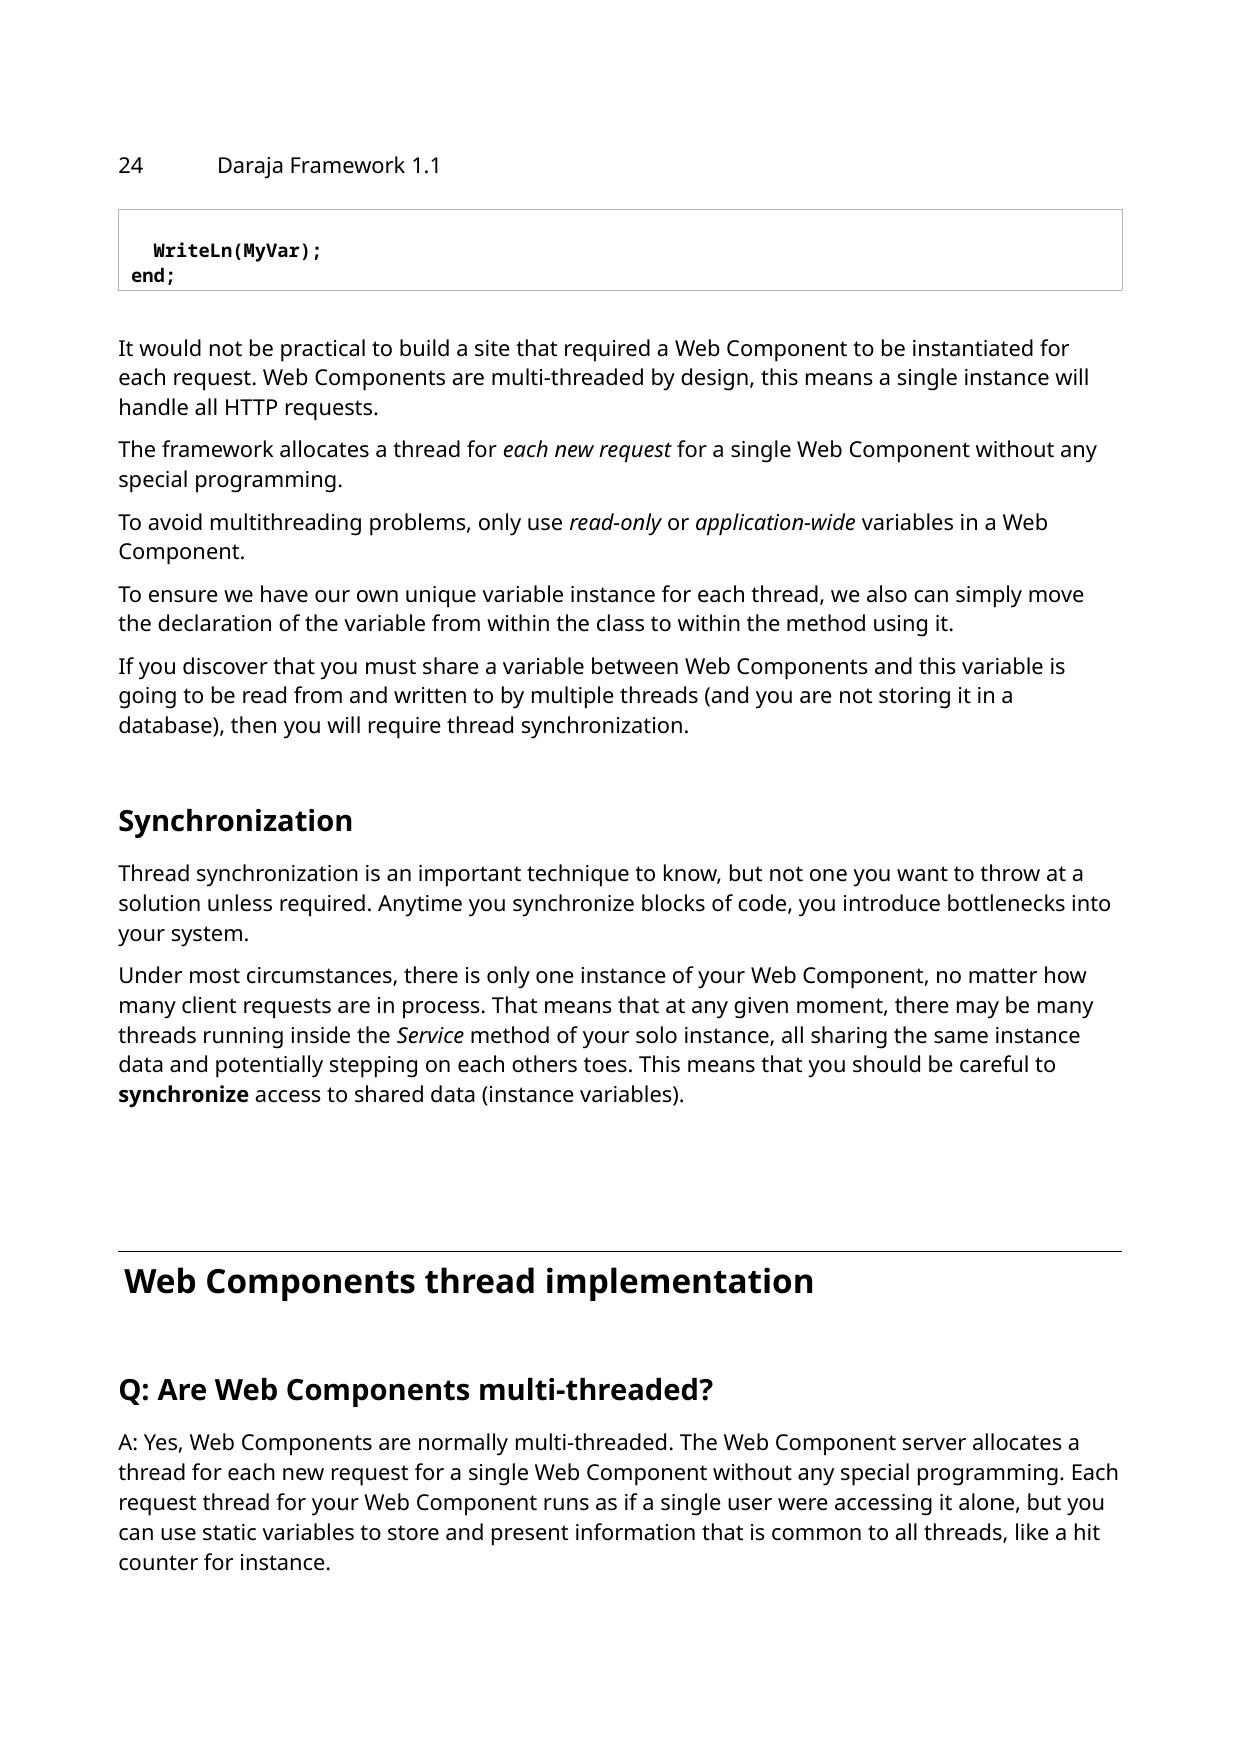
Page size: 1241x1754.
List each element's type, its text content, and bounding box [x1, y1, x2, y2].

text end; [119, 260, 1122, 290]
text It would not be practical to build a site that required a Web Component to be instantiated for each request. Web Components are multi-threaded by design, this means a single instance will handle all HTTP requests. [118, 332, 1122, 422]
subtitle Web Components thread implementation [118, 1252, 1122, 1309]
text Under most circumstances, there is only one instance of your Web Component, no matter how many client requests are in process. That means that at any given moment, there may be many threads running inside the Service method of your solo instance, all sharing the same instance data and potentially stepping on each others toes. This means that you should be careful to synchronize access to shared data (instance variables). [118, 960, 1122, 1109]
text To ensure we have our own unique variable instance for each thread, we also can simply move the declaration of the variable from within the class to within the method using it. [118, 578, 1122, 638]
text A: Yes, Web Components are normally multi-threaded. The Web Component server allocates a thread for each new request for a single Web Component without any special programming. Each request thread for your Web Component runs as if a single user were accessing it alone, but you can use static variables to store and present information that is common to all threads, like a hit counter for instance. [118, 1427, 1122, 1576]
text Thread synchronization is an important technique to know, but not one you want to throw at a solution unless required. Anytime you synchronize blocks of code, you introduce bottlenecks into your system. [118, 858, 1122, 948]
subtitle Synchronization [118, 800, 1122, 840]
subtitle Q: Are Web Components multi-threaded? [118, 1369, 1122, 1409]
text The framework allocates a thread for each new request for a single Web Component without any special programming. [118, 434, 1122, 494]
text If you discover that you must share a variable between Web Components and this variable is going to be read from and written to by multiple threads (and you are not storing it in a database), then you will require thread synchronization. [118, 651, 1122, 740]
text WriteLn(MyVar); [119, 235, 1122, 260]
text To avoid multithreading problems, only use read-only or application-wide variables in a Web Component. [118, 506, 1122, 566]
